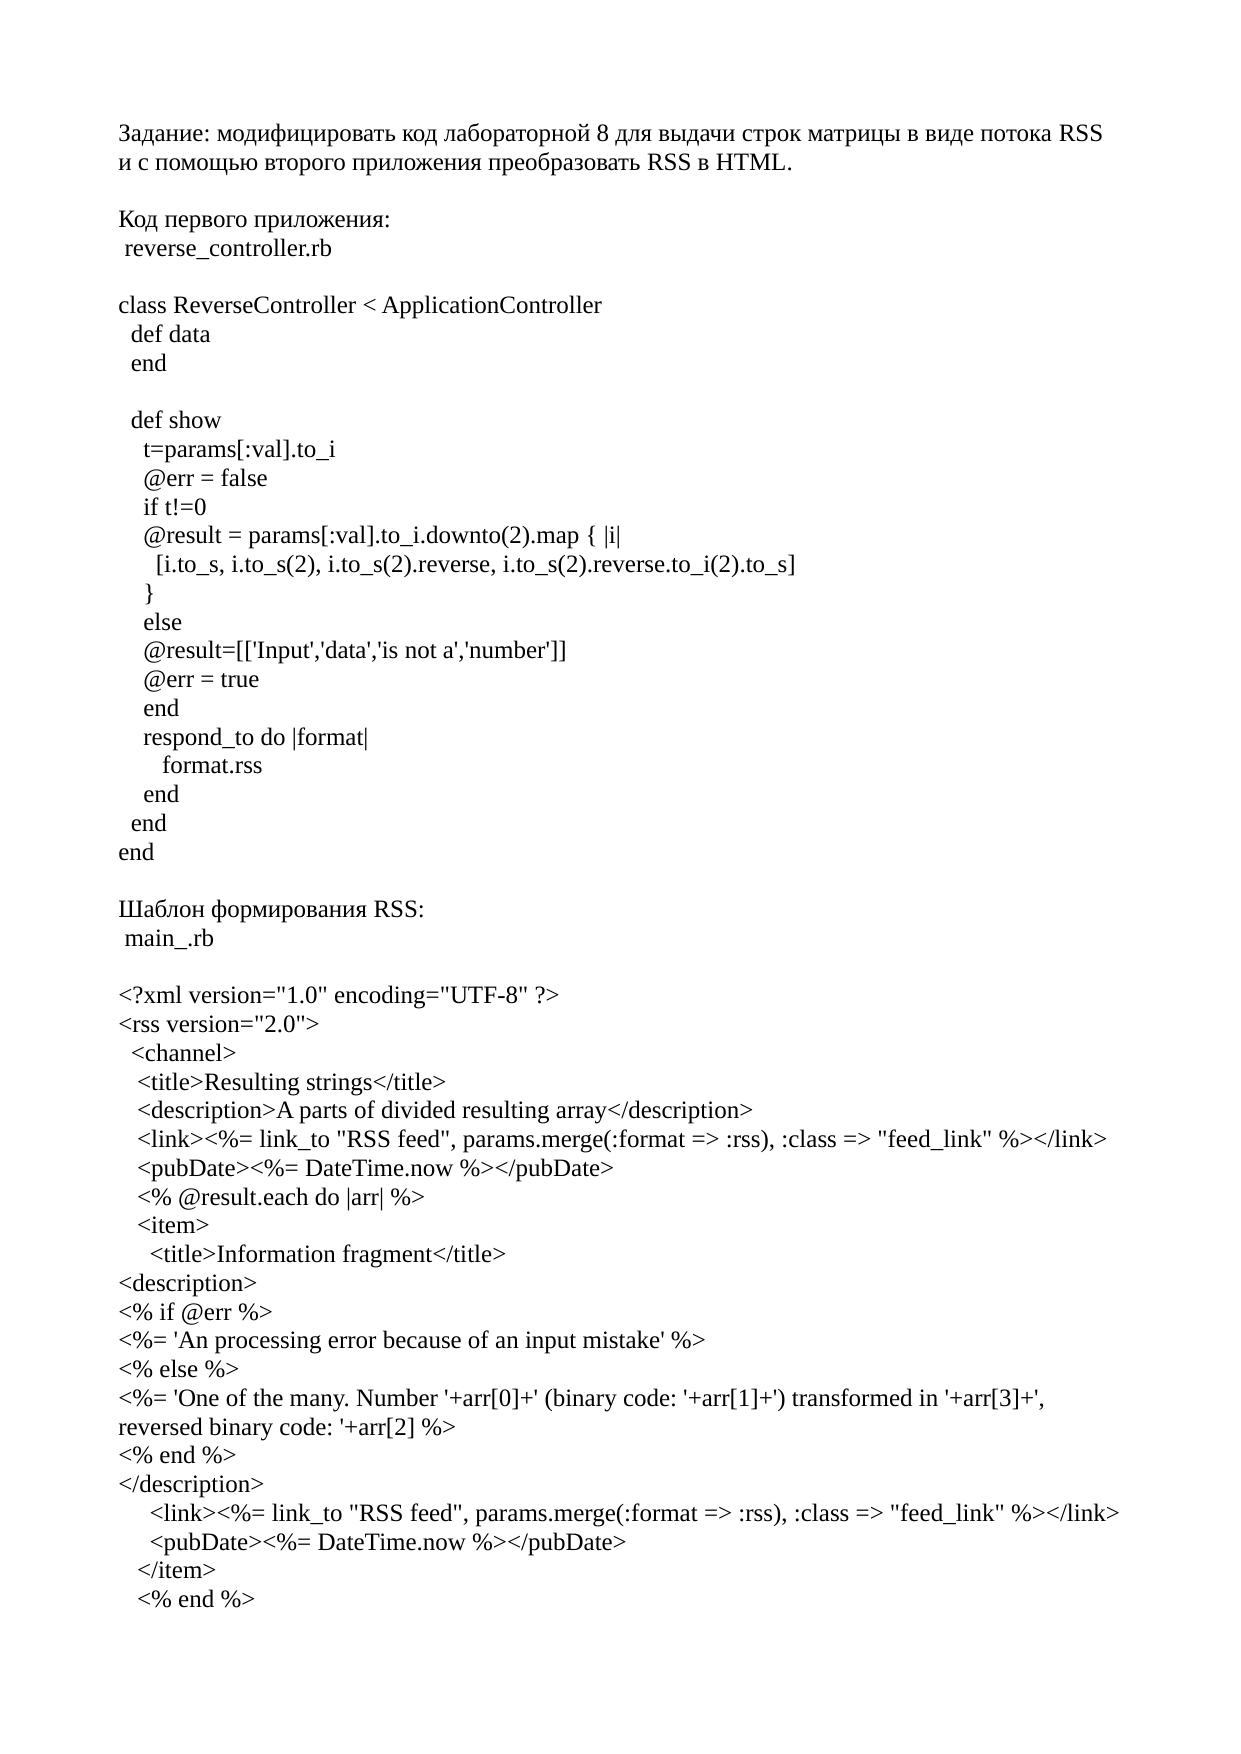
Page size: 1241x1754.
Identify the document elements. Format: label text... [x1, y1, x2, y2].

text <% end %> [118, 1584, 1122, 1613]
text Задание: модифицировать код лабораторной 8 для выдачи строк матрицы в виде потока RSS и с помощью второго приложения преобразовать RSS в HTML. [118, 118, 1122, 176]
text <% if @err %> [118, 1297, 1122, 1326]
text <title>Information fragment</title> [118, 1239, 1122, 1268]
text <rss version="2.0"> [118, 1009, 1122, 1038]
text <% end %> [118, 1441, 1122, 1469]
text class ReverseController < ApplicationController def data end def show t=params[:val].to_i @err = false if t!=0 @result = params[:val].to_i.downto(2).map { |i| [i.to_s, i.to_s(2), i.to_s(2).reverse, i.to_s(2).reverse.to_i(2).to_s] } else @result=[['Input','data','is not a','number']] @err = true end respond_to do |format| format.rss end end end [118, 291, 1122, 894]
text <title>Resulting strings</title> [118, 1067, 1122, 1096]
text <item> [118, 1211, 1122, 1239]
text main_.rb [118, 923, 1122, 952]
text <%= 'An processing error because of an input mistake' %> [118, 1326, 1122, 1354]
text <link><%= link_to "RSS feed", params.merge(:format => :rss), :class => "feed_link" %></link> [118, 1124, 1122, 1153]
text reverse_controller.rb [118, 233, 1122, 262]
text Код первого приложения: [118, 204, 1122, 233]
text <description> [118, 1268, 1122, 1297]
text </description> [118, 1469, 1122, 1498]
text <description>A parts of divided resulting array</description> [118, 1096, 1122, 1124]
text <link><%= link_to "RSS feed", params.merge(:format => :rss), :class => "feed_link" %></link> [118, 1498, 1122, 1527]
text <% @result.each do |arr| %> [118, 1182, 1122, 1211]
text <?xml version="1.0" encoding="UTF-8" ?> [118, 981, 1122, 1009]
text <% else %> [118, 1354, 1122, 1383]
text </item> [118, 1556, 1122, 1584]
text Шаблон формирования RSS: [118, 894, 1122, 923]
text <channel> [118, 1038, 1122, 1067]
text <pubDate><%= DateTime.now %></pubDate> [118, 1153, 1122, 1182]
text <%= 'One of the many. Number '+arr[0]+' (binary code: '+arr[1]+') transformed in '+arr[3]+', reversed binary code: '+arr[2] %> [118, 1383, 1122, 1441]
text <pubDate><%= DateTime.now %></pubDate> [118, 1527, 1122, 1556]
